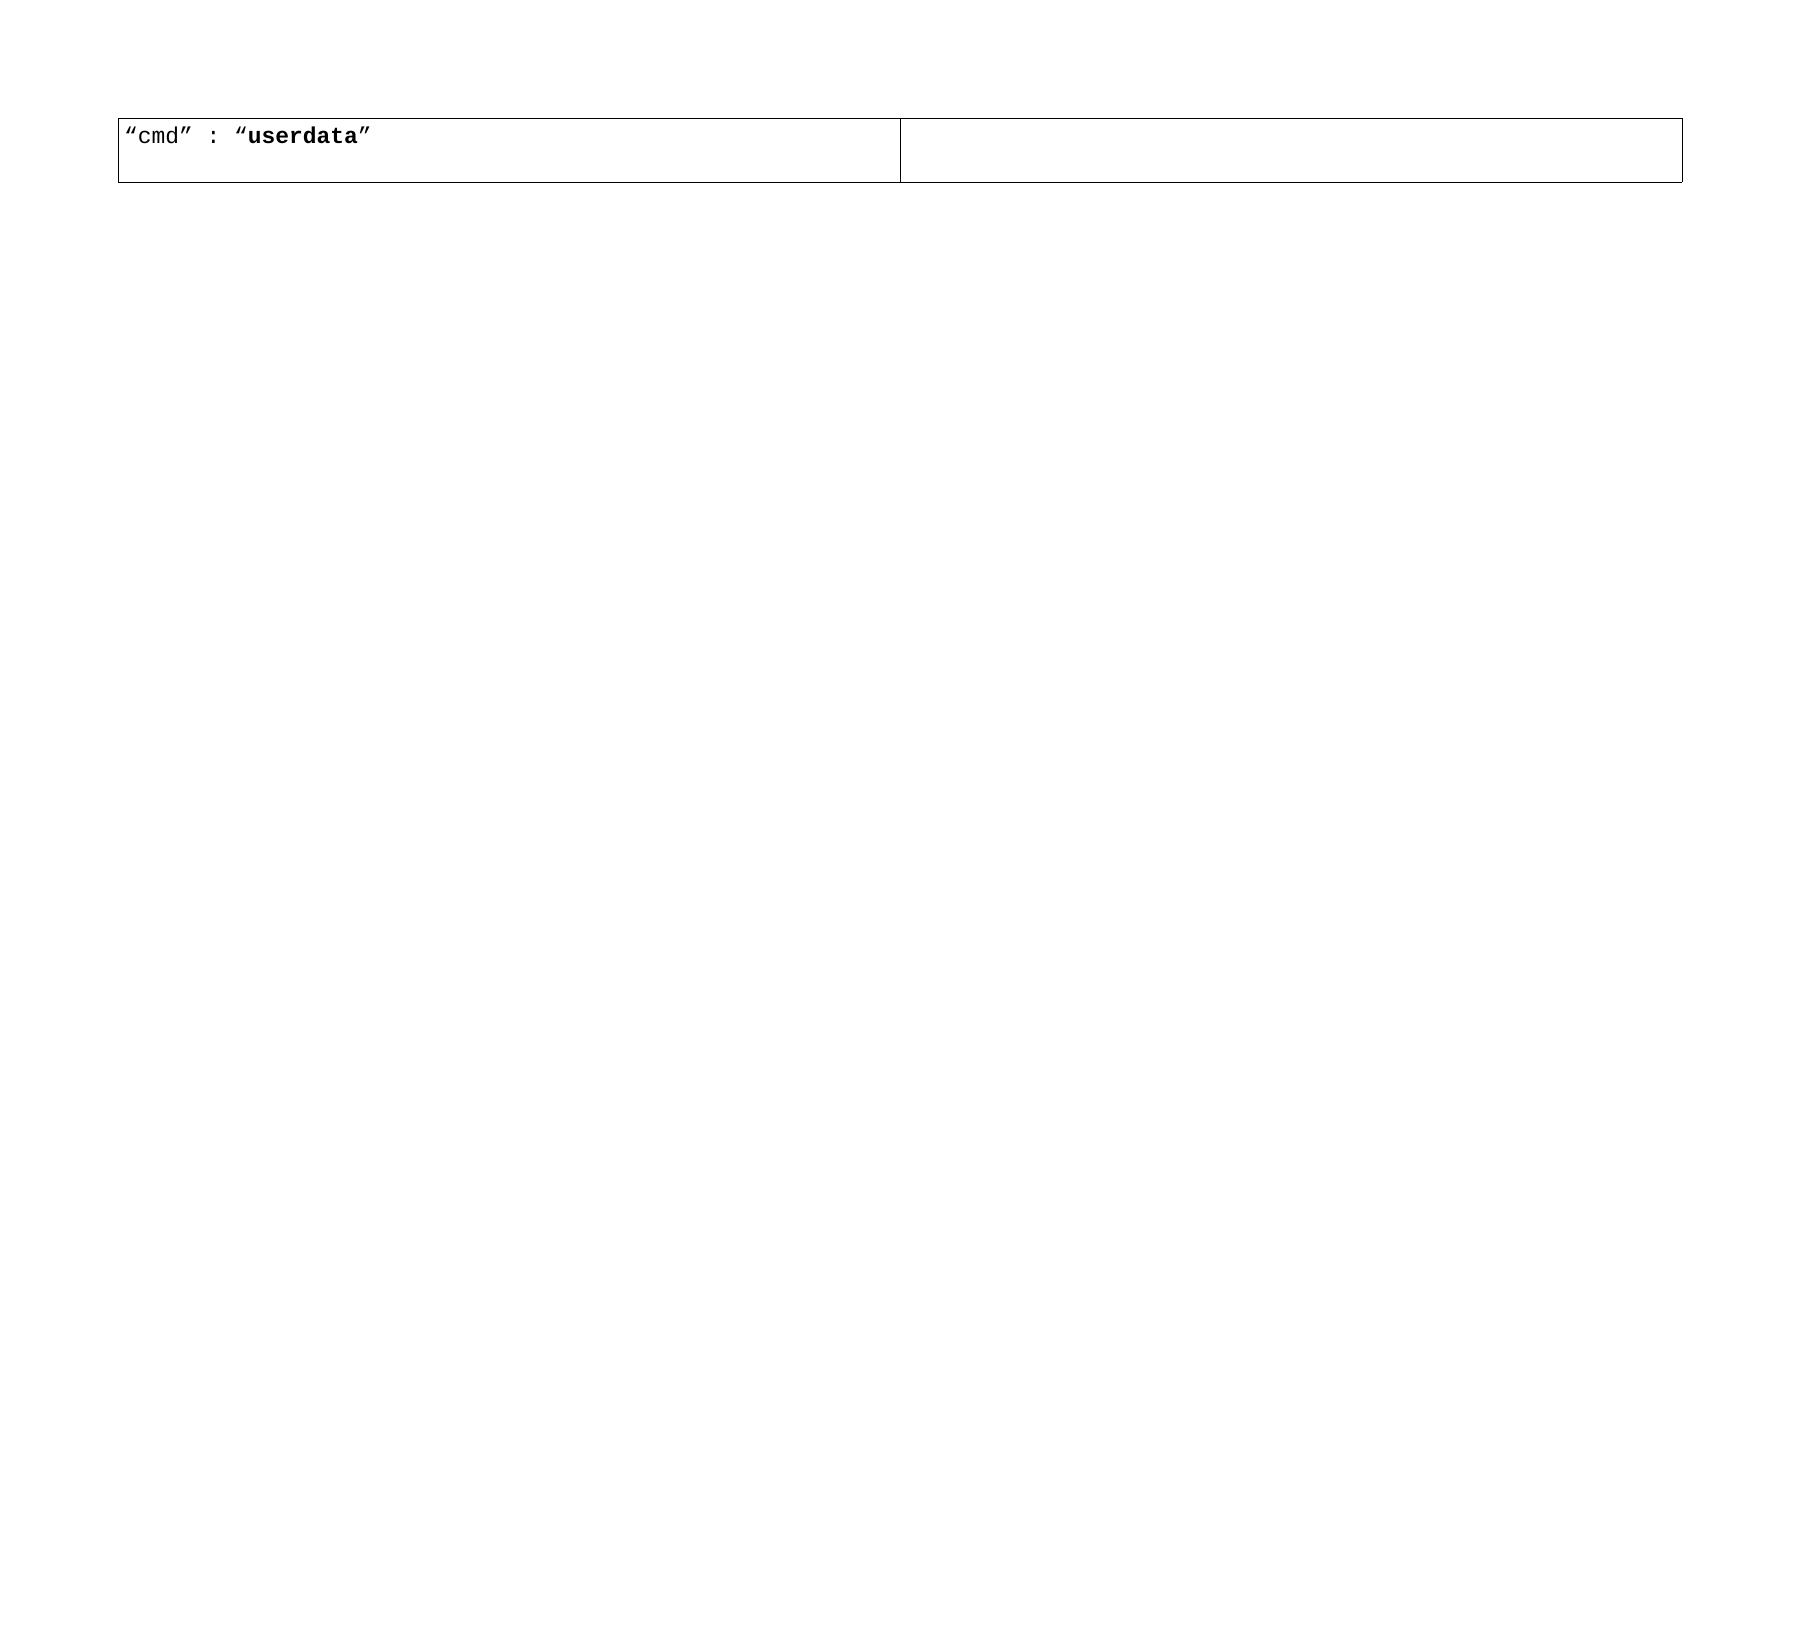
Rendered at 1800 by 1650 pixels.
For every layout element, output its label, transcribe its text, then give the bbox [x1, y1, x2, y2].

table_cell [119, 119, 900, 182]
table_cell “cmd” : “userdata” [124, 124, 894, 150]
table_cell [901, 119, 1682, 182]
table_cell [124, 150, 894, 176]
